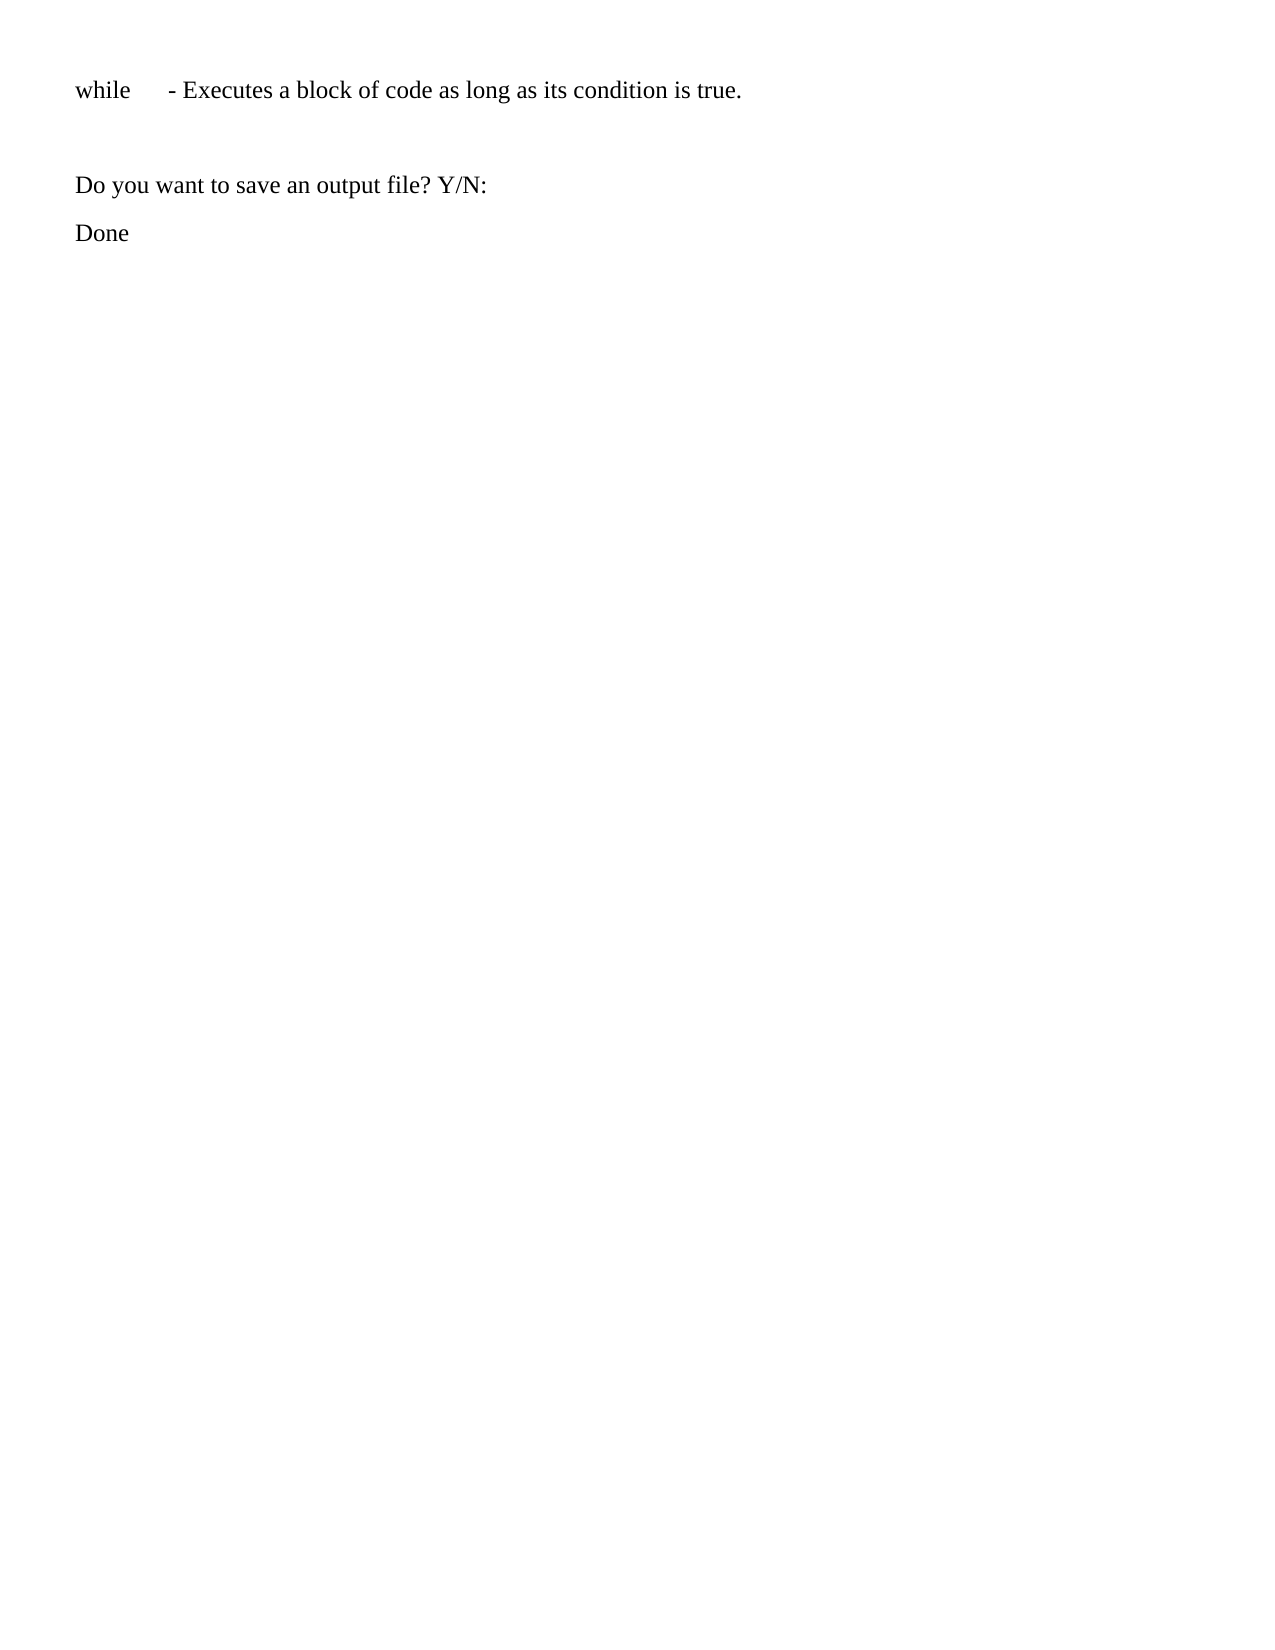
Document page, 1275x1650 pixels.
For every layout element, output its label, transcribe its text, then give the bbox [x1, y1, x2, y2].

text Do you want to save an output file? Y/N: [75, 170, 1200, 199]
text while - Executes a block of code as long as its condition is true. [75, 75, 1200, 104]
text Done [75, 218, 1200, 247]
